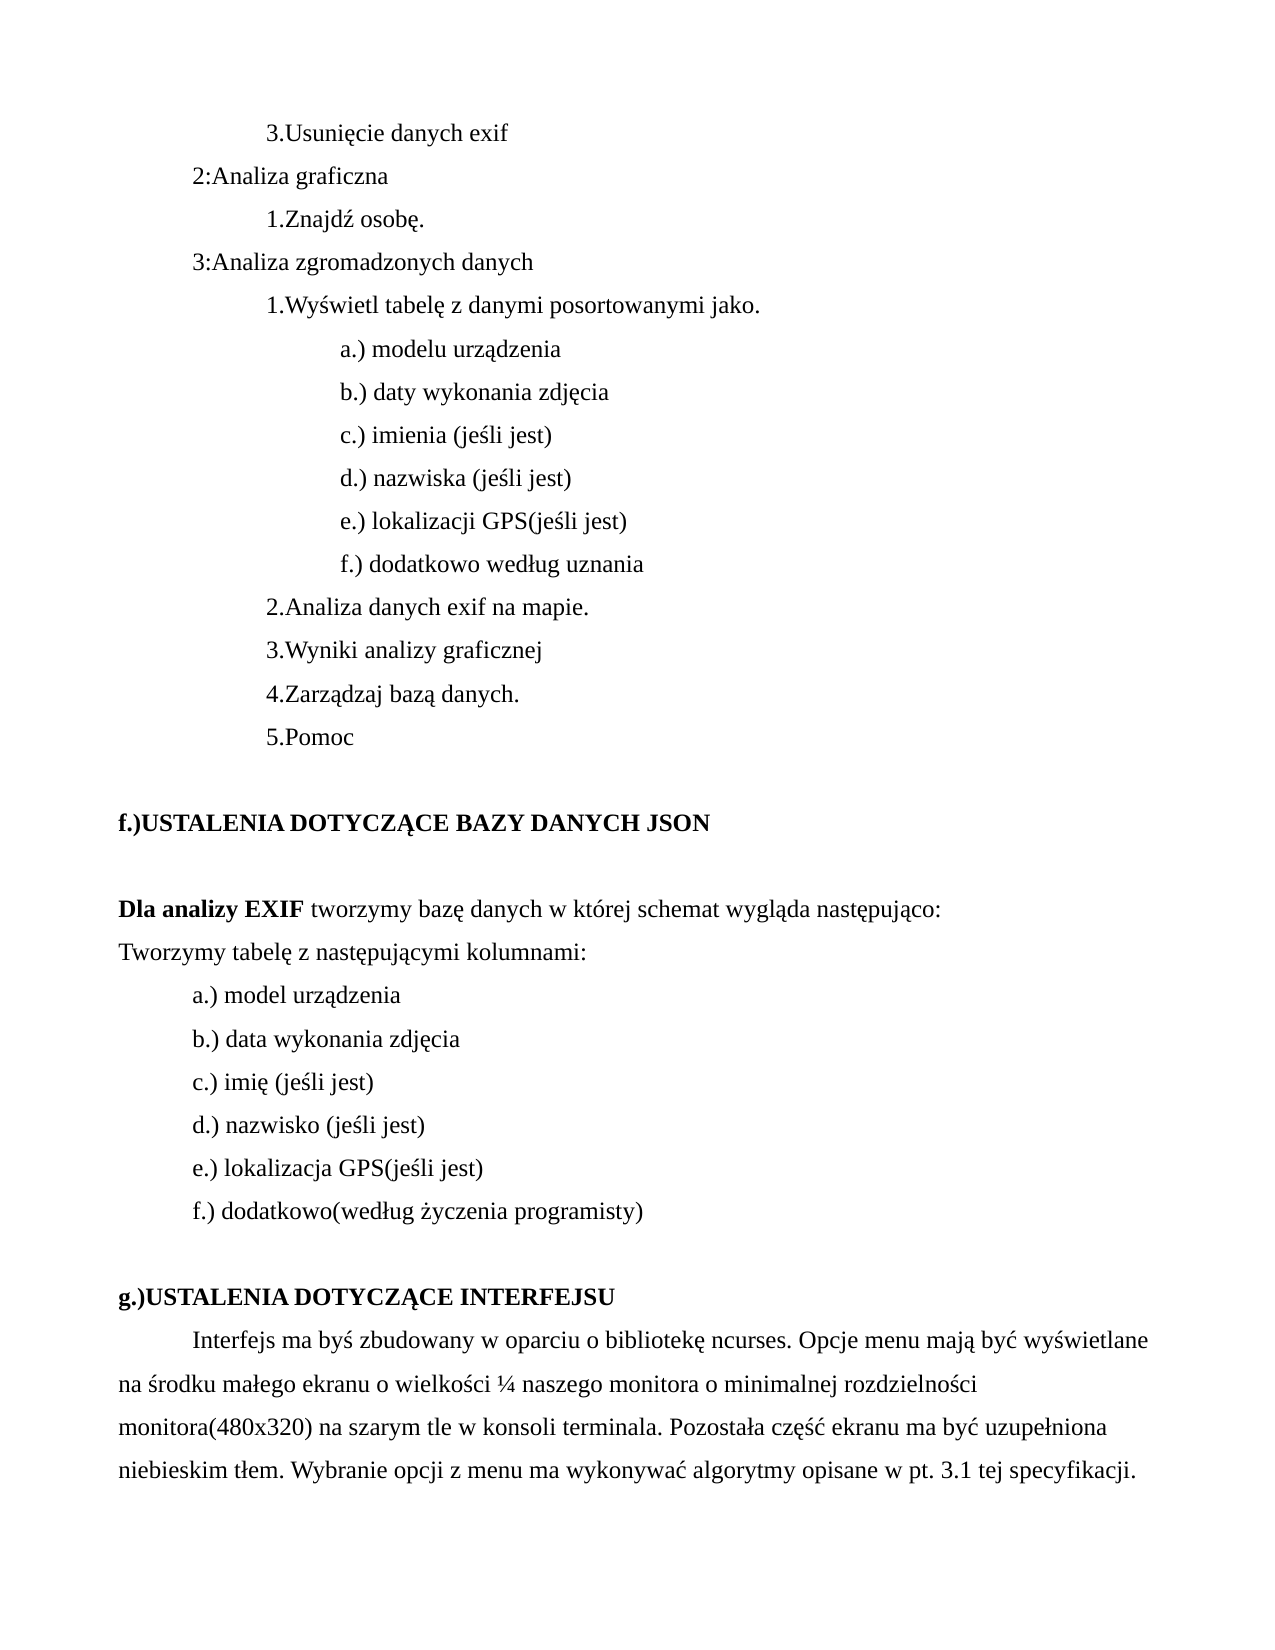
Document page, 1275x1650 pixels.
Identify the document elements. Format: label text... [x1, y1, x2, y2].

text 4.Zarządzaj bazą danych. [118, 679, 1157, 707]
text Tworzymy tabelę z następującymi kolumnami: [118, 937, 1157, 966]
text e.) lokalizacji GPS(jeśli jest) [118, 506, 1157, 535]
text a.) model urządzenia [118, 981, 1157, 1009]
text f.) dodatkowo(według życzenia programisty) [118, 1196, 1157, 1225]
text b.) data wykonania zdjęcia [118, 1024, 1157, 1052]
text f.)USTALENIA DOTYCZĄCE BAZY DANYCH JSON [118, 808, 1157, 837]
text 1.Wyświetl tabelę z danymi posortowanymi jako. [118, 291, 1157, 319]
text 2.Analiza danych exif na mapie. [118, 592, 1157, 621]
text Dla analizy EXIF tworzymy bazę danych w której schemat wygląda następująco: [118, 894, 1157, 923]
text 3.Wyniki analizy graficznej [118, 636, 1157, 664]
text e.) lokalizacja GPS(jeśli jest) [118, 1153, 1157, 1182]
text d.) nazwisko (jeśli jest) [118, 1110, 1157, 1139]
text d.) nazwiska (jeśli jest) [118, 463, 1157, 492]
text 3.Usunięcie danych exif [118, 118, 1157, 147]
text c.) imienia (jeśli jest) [118, 420, 1157, 449]
text c.) imię (jeśli jest) [118, 1067, 1157, 1096]
text Interfejs ma byś zbudowany w oparciu o bibliotekę ncurses. Opcje menu mają być wyświetlane na środku małego ekranu o wielkości ¼ naszego monitora o minimalnej rozdzielności monitora(480x320) na szarym tle w konsoli terminala. Pozostała część ekranu ma być uzupełniona niebieskim tłem. Wybranie opcji z menu ma wykonywać algorytmy opisane w pt. 3.1 tej specyfikacji. [118, 1326, 1157, 1484]
text g.)USTALENIA DOTYCZĄCE INTERFEJSU [118, 1282, 1157, 1311]
text 2:Analiza graficzna [118, 161, 1157, 190]
text 1.Znajdź osobę. [118, 204, 1157, 233]
text f.) dodatkowo według uznania [118, 549, 1157, 578]
text a.) modelu urządzenia [118, 334, 1157, 362]
text 3:Analiza zgromadzonych danych [118, 247, 1157, 276]
text 5.Pomoc [118, 722, 1157, 751]
text b.) daty wykonania zdjęcia [118, 377, 1157, 406]
